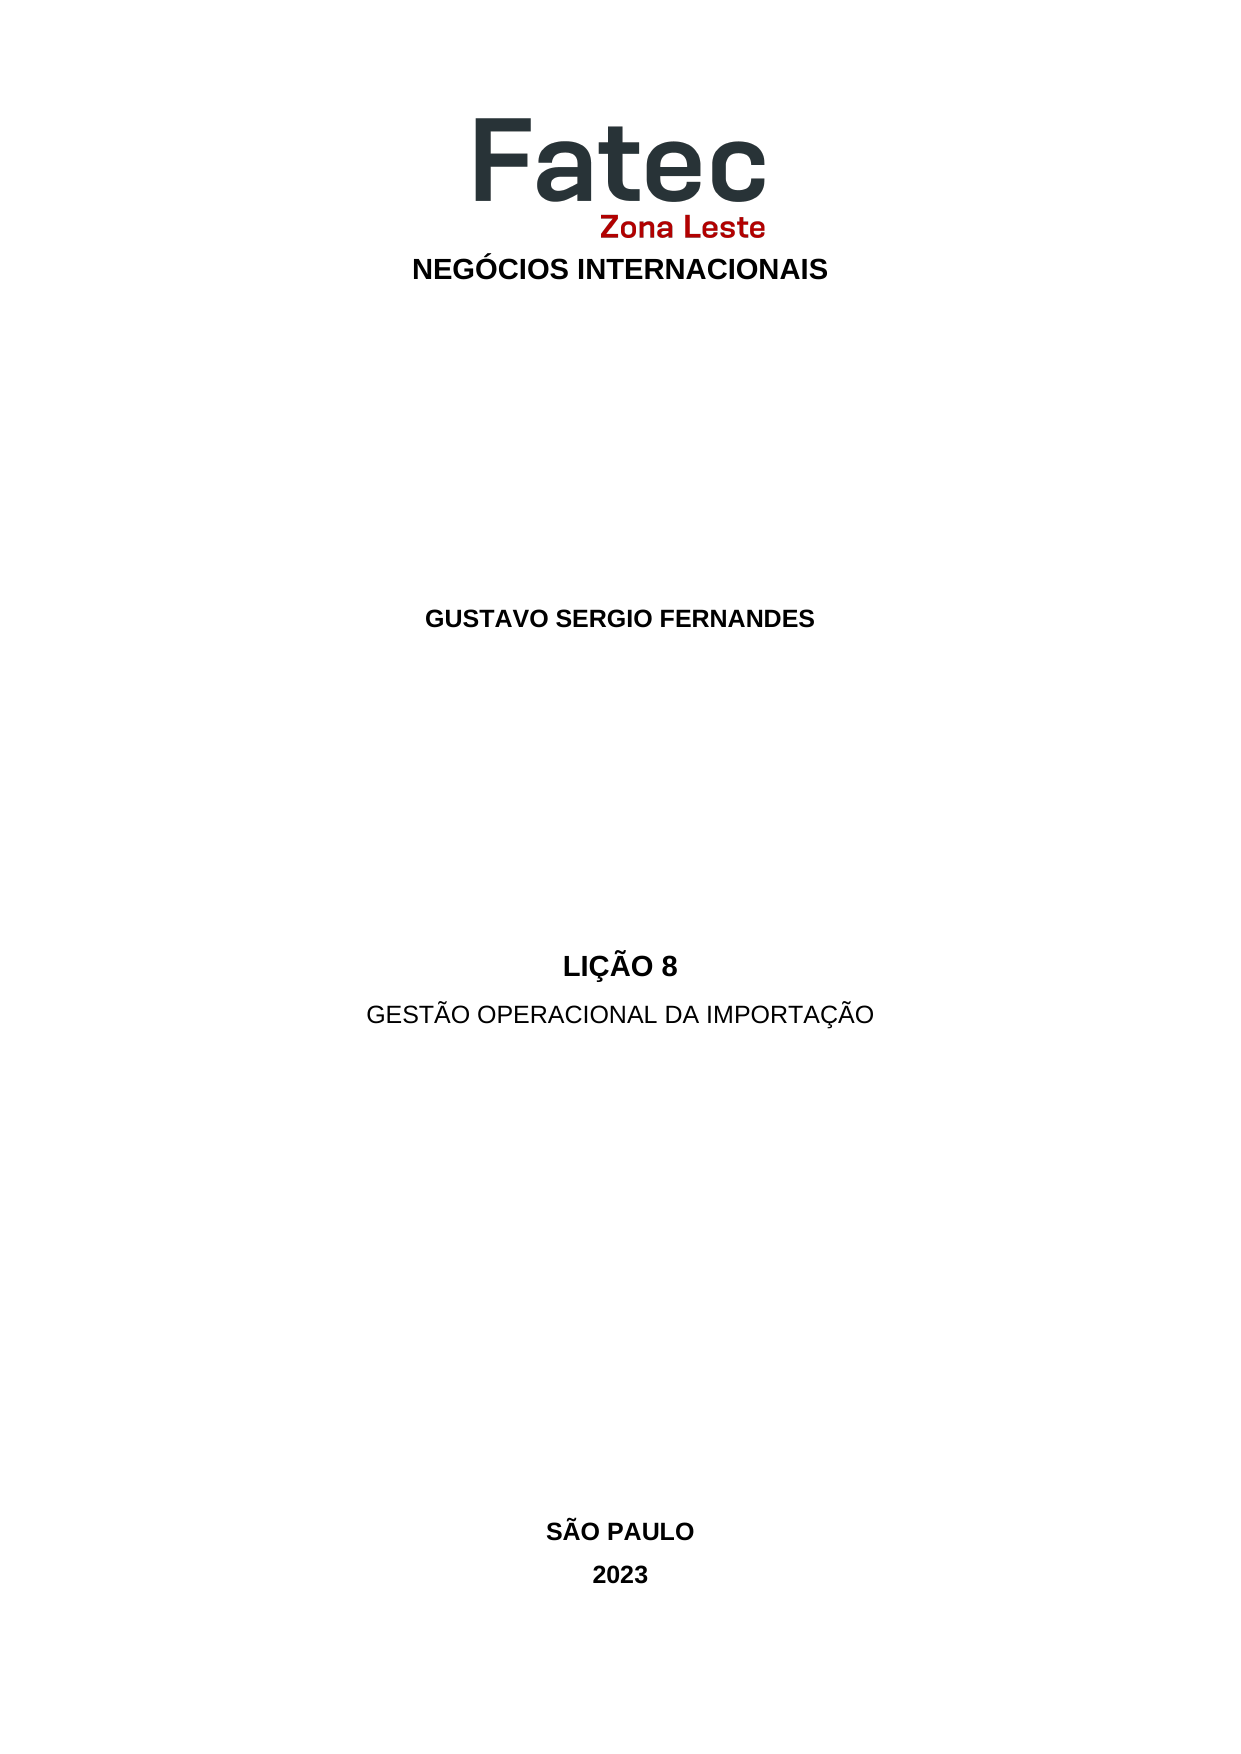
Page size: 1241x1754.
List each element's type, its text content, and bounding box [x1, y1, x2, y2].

text LIÇÃO 8 [118, 949, 1122, 983]
text 2023 [118, 1560, 1122, 1589]
text SÃO PAULO [118, 1517, 1122, 1546]
text NEGÓCIOS INTERNACIONAIS [118, 252, 1122, 286]
text GESTÃO OPERACIONAL DA IMPORTAÇÃO [118, 1000, 1122, 1028]
text GUSTAVO SERGIO FERNANDES [118, 604, 1122, 633]
picture [475, 118, 765, 238]
